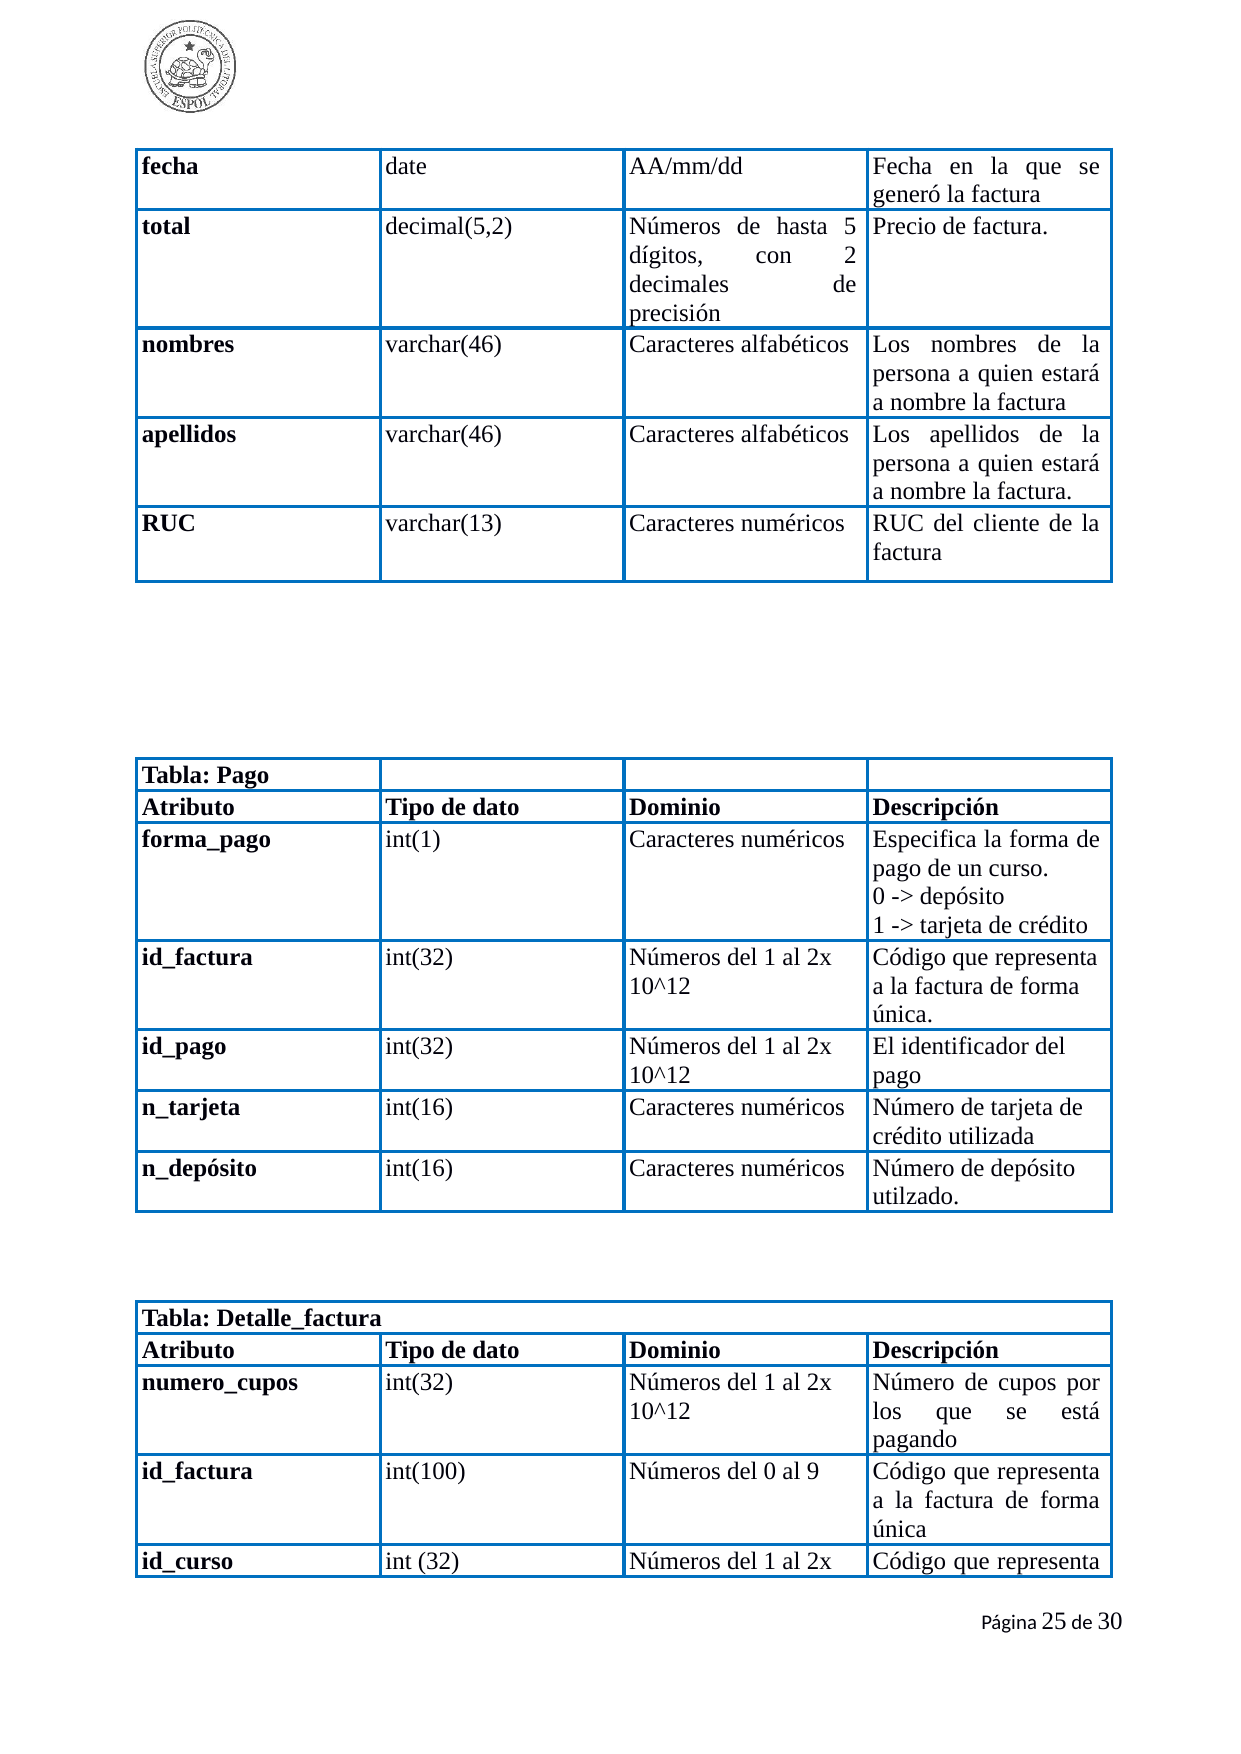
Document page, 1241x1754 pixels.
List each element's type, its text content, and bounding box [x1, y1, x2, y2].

table_cell forma_pago [138, 824, 379, 939]
table_cell Descripción [869, 1335, 1110, 1364]
table_cell int(32) [382, 1031, 622, 1089]
table_cell int(32) [382, 1367, 622, 1453]
table_cell Precio de factura. [869, 211, 1110, 326]
table_cell apellidos [138, 419, 379, 505]
table_cell RUC del cliente de la factura [869, 508, 1110, 580]
table_cell AA/mm/dd [626, 151, 866, 208]
table_cell Números del 1 al 2x 10^12 [626, 1367, 866, 1453]
table_cell total [138, 211, 379, 326]
table_cell fecha [138, 151, 379, 208]
table_cell Dominio [626, 792, 866, 821]
table_cell Número de depósito utilzado. [869, 1153, 1110, 1210]
table_header [869, 760, 1110, 789]
table_cell int(16) [382, 1153, 622, 1210]
table_cell Tipo de dato [382, 792, 622, 821]
table_cell Los apellidos de la persona a quien estará a nombre la factura. [869, 419, 1110, 505]
table_cell n_depósito [138, 1153, 379, 1210]
table_cell Número de cupos por los que se está pagando [869, 1367, 1110, 1453]
table_cell Especifica la forma de pago de un curso. 0 -> depósito 1 -> tarjeta de crédito [869, 824, 1110, 939]
table_cell Dominio [626, 1335, 866, 1364]
table_cell Tipo de dato [382, 1335, 622, 1364]
table_cell varchar(13) [382, 508, 622, 580]
table_cell Caracteres alfabéticos [626, 330, 866, 416]
table_cell int(1) [382, 824, 622, 939]
table_cell Números del 0 al 9 [626, 1456, 866, 1543]
table_cell Código que representa a la factura de forma única. [869, 942, 1110, 1028]
table_cell nombres [138, 330, 379, 416]
table_cell Números del 1 al 2x 10^12 [626, 1031, 866, 1089]
table_cell date [382, 151, 622, 208]
table_cell id_pago [138, 1031, 379, 1089]
table_cell Los nombres de la persona a quien estará a nombre la factura [869, 330, 1110, 416]
table_cell id_factura [138, 942, 379, 1028]
table_cell Caracteres numéricos [626, 824, 866, 939]
table_cell El identificador del pago [869, 1031, 1110, 1089]
table_cell Atributo [138, 792, 379, 821]
table_cell int(100) [382, 1456, 622, 1543]
table_cell Caracteres numéricos [626, 1092, 866, 1149]
table_cell Atributo [138, 1335, 379, 1364]
table_cell id_factura [138, 1456, 379, 1543]
table_header Tabla: Detalle_factura [138, 1303, 1110, 1332]
table_cell varchar(46) [382, 419, 622, 505]
table_header [382, 760, 622, 789]
table_cell numero_cupos [138, 1367, 379, 1453]
table_cell RUC [138, 508, 379, 580]
table_cell int(32) [382, 942, 622, 1028]
table_cell Números de hasta 5 dígitos, con 2 decimales de precisión [626, 211, 866, 326]
table_cell Código que representa [869, 1546, 1110, 1574]
table_cell int(16) [382, 1092, 622, 1149]
table_cell int (32) [382, 1546, 622, 1574]
table_cell Caracteres numéricos [626, 1153, 866, 1210]
table_cell Caracteres alfabéticos [626, 419, 866, 505]
table_cell id_curso [138, 1546, 379, 1574]
table_cell Números del 1 al 2x 10^12 [626, 942, 866, 1028]
table_cell decimal(5,2) [382, 211, 622, 326]
table_cell Fecha en la que se generó la factura [869, 151, 1110, 208]
table_cell Descripción [869, 792, 1110, 821]
table_cell varchar(46) [382, 330, 622, 416]
table_cell Código que representa a la factura de forma única [869, 1456, 1110, 1543]
table_cell Caracteres numéricos [626, 508, 866, 580]
table_header Tabla: Pago [138, 760, 379, 789]
table_cell Números del 1 al 2x [626, 1546, 866, 1574]
table_cell n_tarjeta [138, 1092, 379, 1149]
table_header [626, 760, 866, 789]
picture [142, 19, 238, 114]
table_cell Número de tarjeta de crédito utilizada [869, 1092, 1110, 1149]
